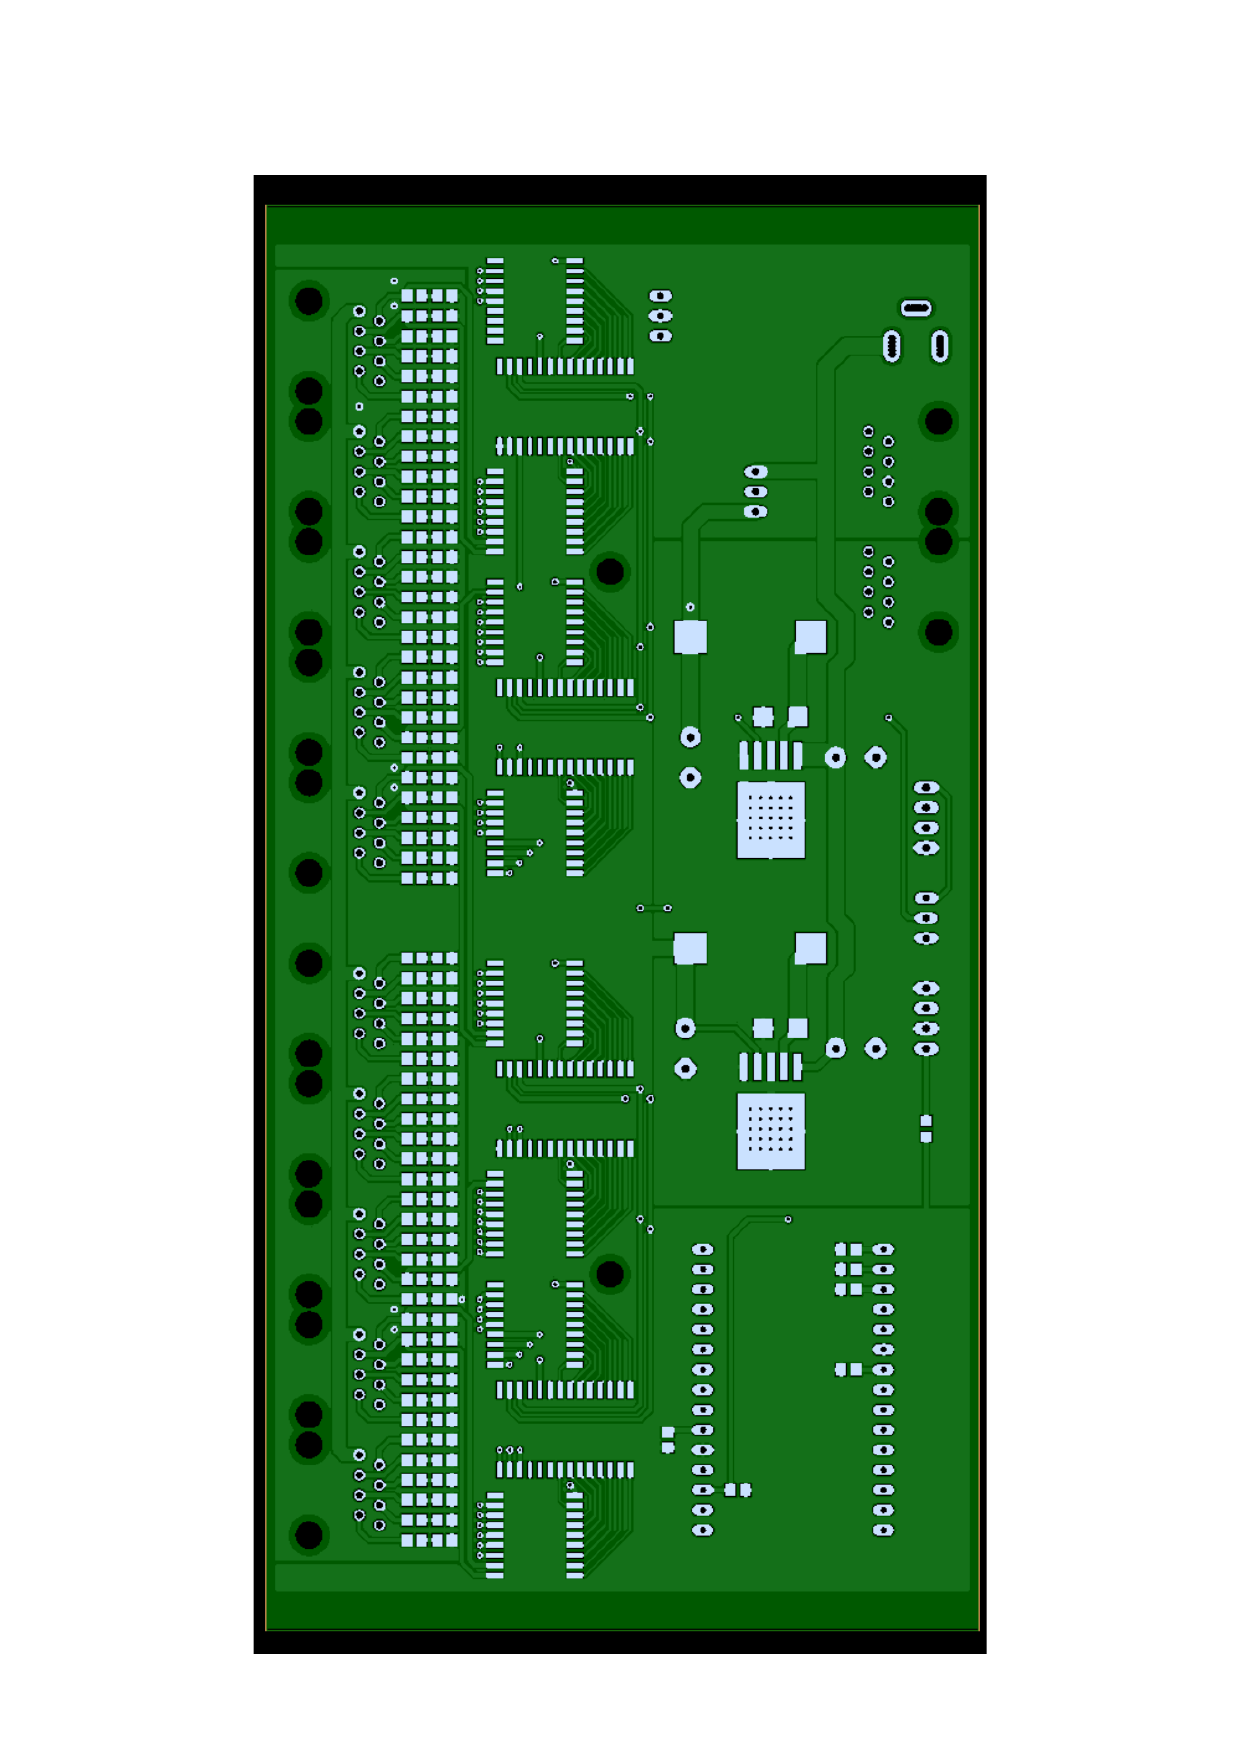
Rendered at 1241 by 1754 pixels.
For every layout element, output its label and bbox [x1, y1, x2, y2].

picture [253, 175, 987, 1654]
